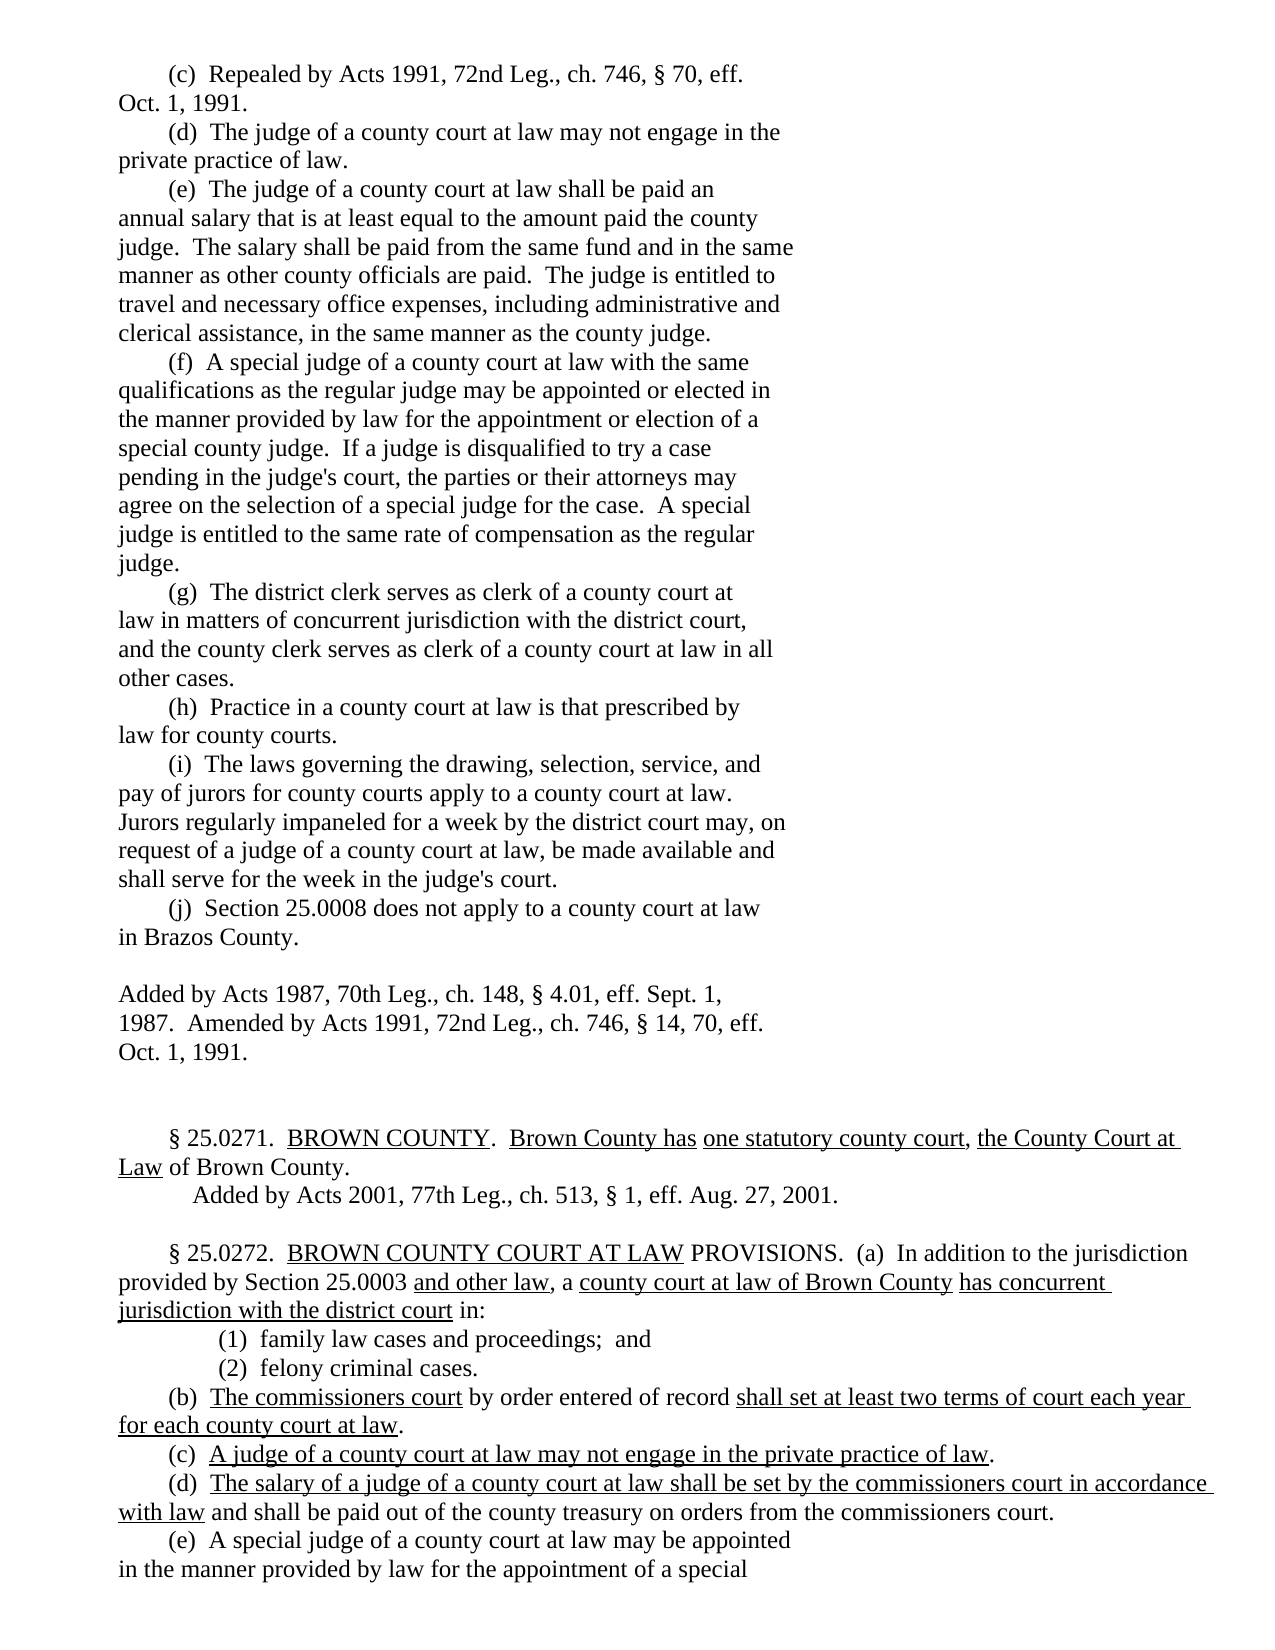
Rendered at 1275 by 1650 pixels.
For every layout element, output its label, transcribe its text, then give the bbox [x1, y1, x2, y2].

text Oct. 1, 1991. [118, 1037, 1216, 1065]
text (j) Section 25.0008 does not apply to a county court at law [118, 893, 1216, 922]
text request of a judge of a county court at law, be made available and [118, 835, 1216, 864]
text § 25.0271. BROWN COUNTY. Brown County has one statutory county court, the County Court at Law of Brown County. [118, 1123, 1216, 1180]
text agree on the selection of a special judge for the case. A special [118, 490, 1216, 519]
text private practice of law. [118, 145, 1216, 174]
text travel and necessary office expenses, including administrative and [118, 289, 1216, 318]
text in the manner provided by law for the appointment of a special [118, 1554, 1216, 1583]
text (d) The judge of a county court at law may not engage in the [118, 117, 1216, 145]
text (d) The salary of a judge of a county court at law shall be set by the commissioners court in accordance with law and shall be paid out of the county treasury on orders from the commissioners court. [118, 1468, 1216, 1525]
text (1) family law cases and proceedings; and [118, 1324, 1216, 1353]
text shall serve for the week in the judge's court. [118, 864, 1216, 893]
text law for county courts. [118, 720, 1216, 749]
text judge is entitled to the same rate of compensation as the regular [118, 519, 1216, 548]
text judge. The salary shall be paid from the same fund and in the same [118, 232, 1216, 260]
text law in matters of concurrent jurisdiction with the district court, [118, 605, 1216, 634]
text manner as other county officials are paid. The judge is entitled to [118, 260, 1216, 289]
text qualifications as the regular judge may be appointed or elected in [118, 375, 1216, 404]
text and the county clerk serves as clerk of a county court at law in all [118, 634, 1216, 663]
text pay of jurors for county courts apply to a county court at law. [118, 778, 1216, 807]
text special county judge. If a judge is disqualified to try a case [118, 433, 1216, 462]
text other cases. [118, 663, 1216, 692]
text annual salary that is at least equal to the amount paid the county [118, 203, 1216, 232]
text Added by Acts 1987, 70th Leg., ch. 148, § 4.01, eff. Sept. 1, [118, 979, 1216, 1008]
text (2) felony criminal cases. [118, 1353, 1216, 1382]
text (b) The commissioners court by order entered of record shall set at least two terms of court each year for each county court at law. [118, 1382, 1216, 1439]
text § 25.0272. BROWN COUNTY COURT AT LAW PROVISIONS. (a) In addition to the jurisdiction provided by Section 25.0003 and other law, a county court at law of Brown County has concurrent jurisdiction with the district court in: [118, 1238, 1216, 1324]
text Jurors regularly impaneled for a week by the district court may, on [118, 807, 1216, 835]
text (e) A special judge of a county court at law may be appointed [118, 1525, 1216, 1554]
text Added by Acts 2001, 77th Leg., ch. 513, § 1, eff. Aug. 27, 2001. [118, 1180, 1216, 1209]
text clerical assistance, in the same manner as the county judge. [118, 318, 1216, 347]
text (h) Practice in a county court at law is that prescribed by [118, 692, 1216, 720]
text the manner provided by law for the appointment or election of a [118, 404, 1216, 433]
text judge. [118, 548, 1216, 577]
text Oct. 1, 1991. [118, 88, 1216, 117]
text in Brazos County. [118, 922, 1216, 950]
text (e) The judge of a county court at law shall be paid an [118, 174, 1216, 203]
text (i) The laws governing the drawing, selection, service, and [118, 749, 1216, 778]
text (g) The district clerk serves as clerk of a county court at [118, 577, 1216, 605]
text 1987. Amended by Acts 1991, 72nd Leg., ch. 746, § 14, 70, eff. [118, 1008, 1216, 1037]
text pending in the judge's court, the parties or their attorneys may [118, 462, 1216, 490]
text (c) A judge of a county court at law may not engage in the private practice of law. [118, 1439, 1216, 1468]
text (c) Repealed by Acts 1991, 72nd Leg., ch. 746, § 70, eff. [118, 59, 1216, 88]
text (f) A special judge of a county court at law with the same [118, 347, 1216, 375]
